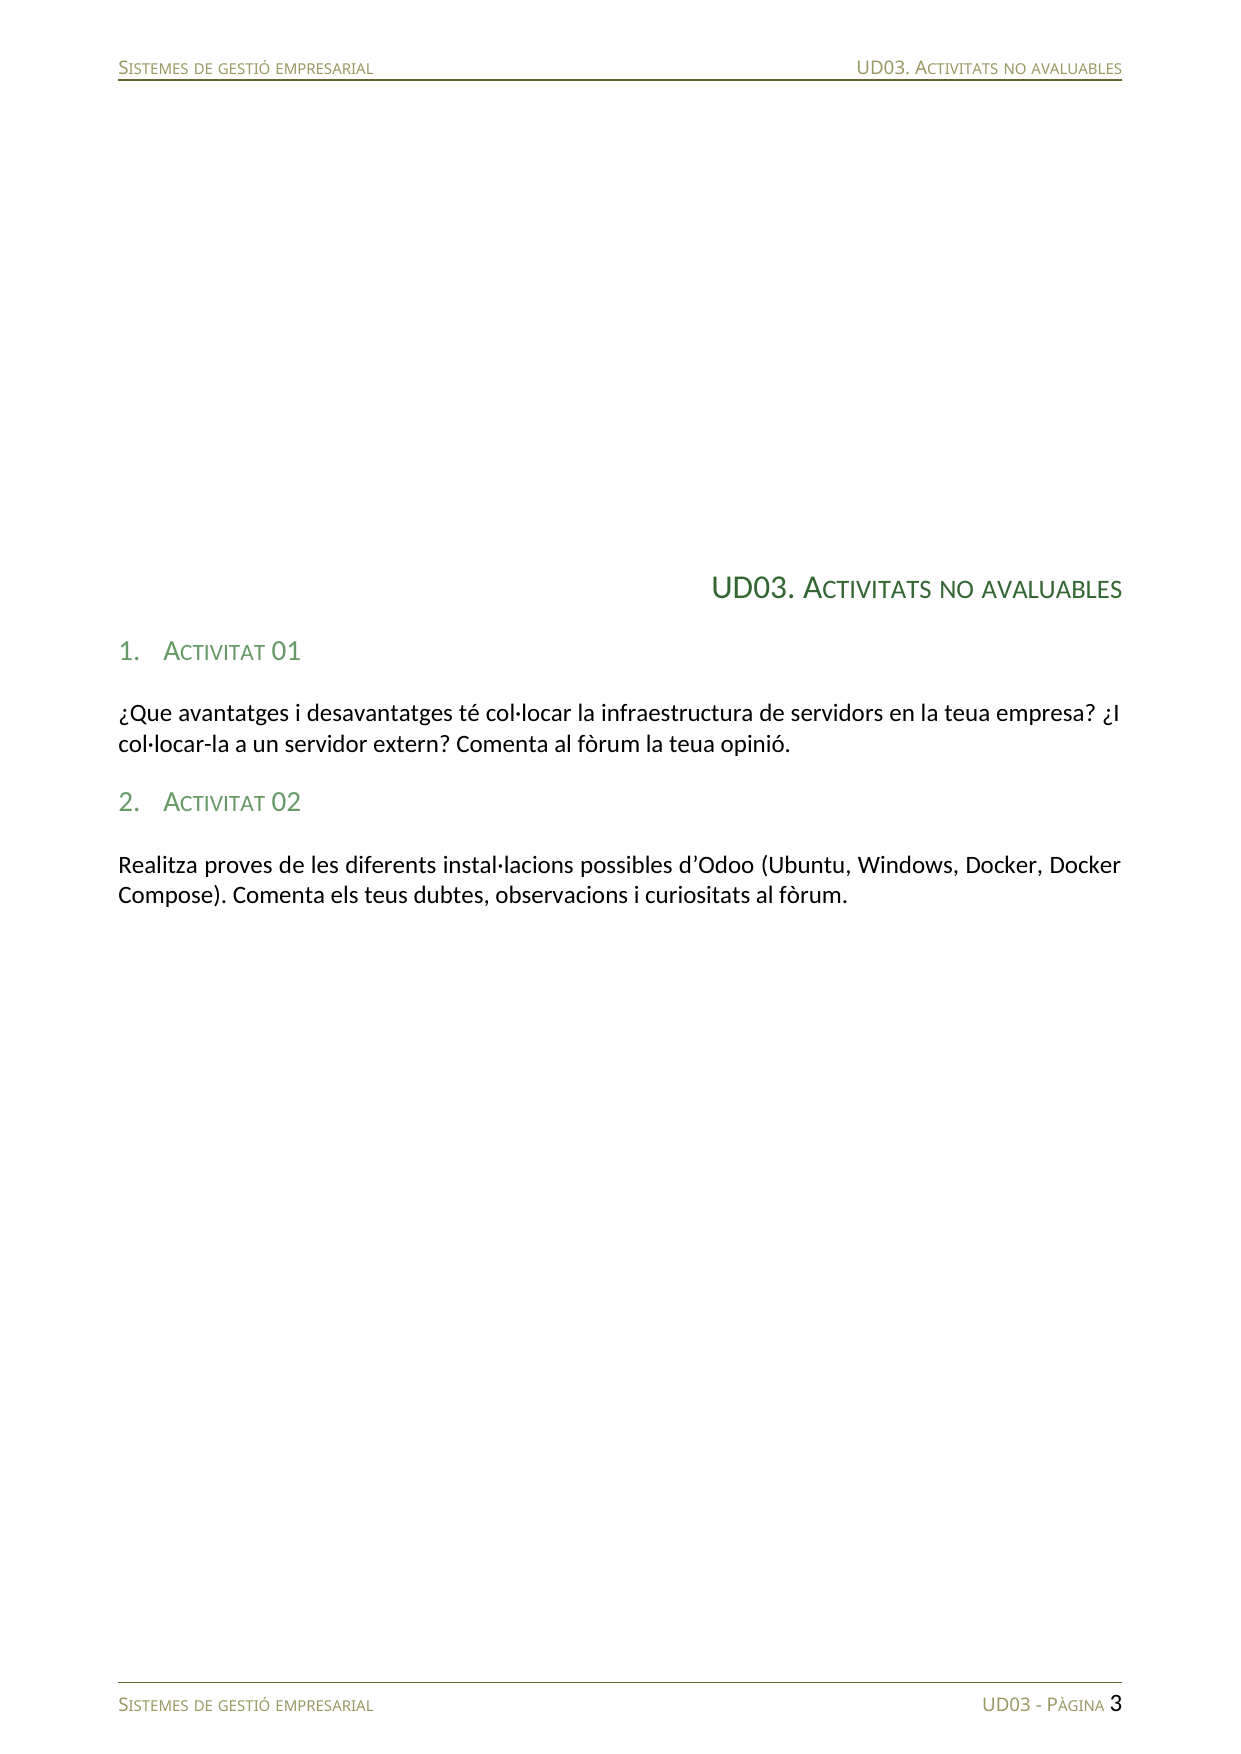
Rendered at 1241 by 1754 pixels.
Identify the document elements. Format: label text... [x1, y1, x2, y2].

subtitle Activitat 01 [118, 632, 1122, 667]
text ¿Que avantatges i desavantatges té col·locar la infraestructura de servidors en la teua empresa? ¿I col·locar-la a un servidor extern? Comenta al fòrum la teua opinió. [118, 697, 1122, 758]
text Realitza proves de les diferents instal·lacions possibles d’Odoo (Ubuntu, Windows, Docker, Docker Compose). Comenta els teus dubtes, observacions i curiositats al fòrum. [118, 849, 1122, 910]
text UD03. Activitats no avaluables [118, 566, 1122, 607]
subtitle Activitat 02 [118, 783, 1122, 819]
